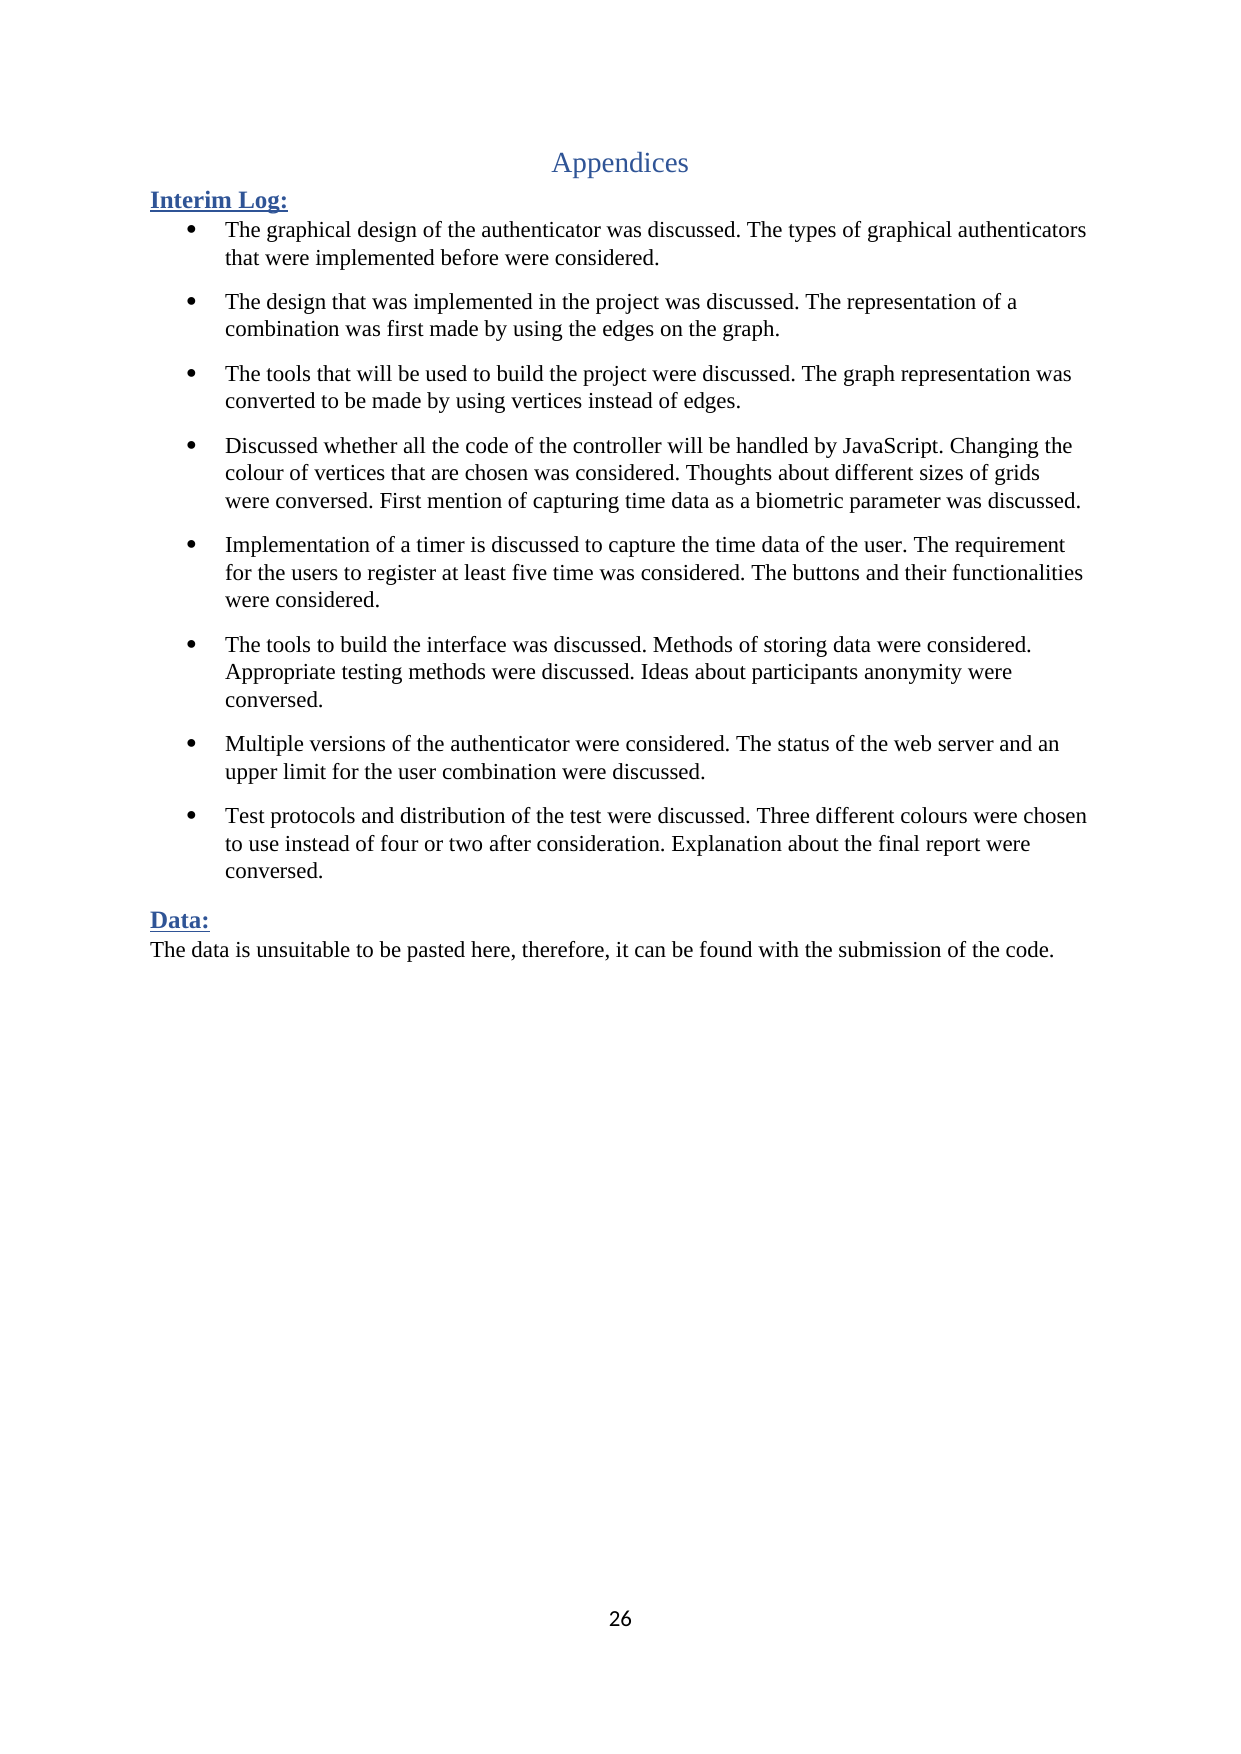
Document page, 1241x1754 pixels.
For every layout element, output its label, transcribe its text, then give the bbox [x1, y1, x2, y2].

list The graphical design of the authenticator was discussed. The types of graphical authenticators that were implemented before were considered. [187, 216, 1090, 270]
subtitle Data: [150, 906, 1090, 934]
subtitle Appendices [150, 145, 1090, 179]
list The design that was implemented in the project was discussed. The representation of a combination was first made by using the edges on the graph. [187, 288, 1090, 342]
text The data is unsuitable to be pasted here, therefore, it can be found with the submission of the code. [150, 936, 1090, 963]
list Discussed whether all the code of the controller will be handled by JavaScript. Changing the colour of vertices that are chosen was considered. Thoughts about different sizes of grids were conversed. First mention of capturing time data as a biometric parameter was discussed. [187, 432, 1090, 513]
list The tools to build the interface was discussed. Methods of storing data were considered. Appropriate testing methods were discussed. Ideas about participants anonymity were conversed. [187, 631, 1090, 712]
list Multiple versions of the authenticator were considered. The status of the web server and an upper limit for the user combination were discussed. [187, 730, 1090, 784]
list The tools that will be used to build the project were discussed. The graph representation was converted to be made by using vertices instead of edges. [187, 360, 1090, 414]
list Implementation of a timer is discussed to capture the time data of the user. The requirement for the users to register at least five time was considered. The buttons and their functionalities were considered. [187, 531, 1090, 613]
list Test protocols and distribution of the test were discussed. Three different colours were chosen to use instead of four or two after consideration. Explanation about the final report were conversed. [187, 802, 1090, 883]
subtitle Interim Log: [150, 185, 1090, 214]
